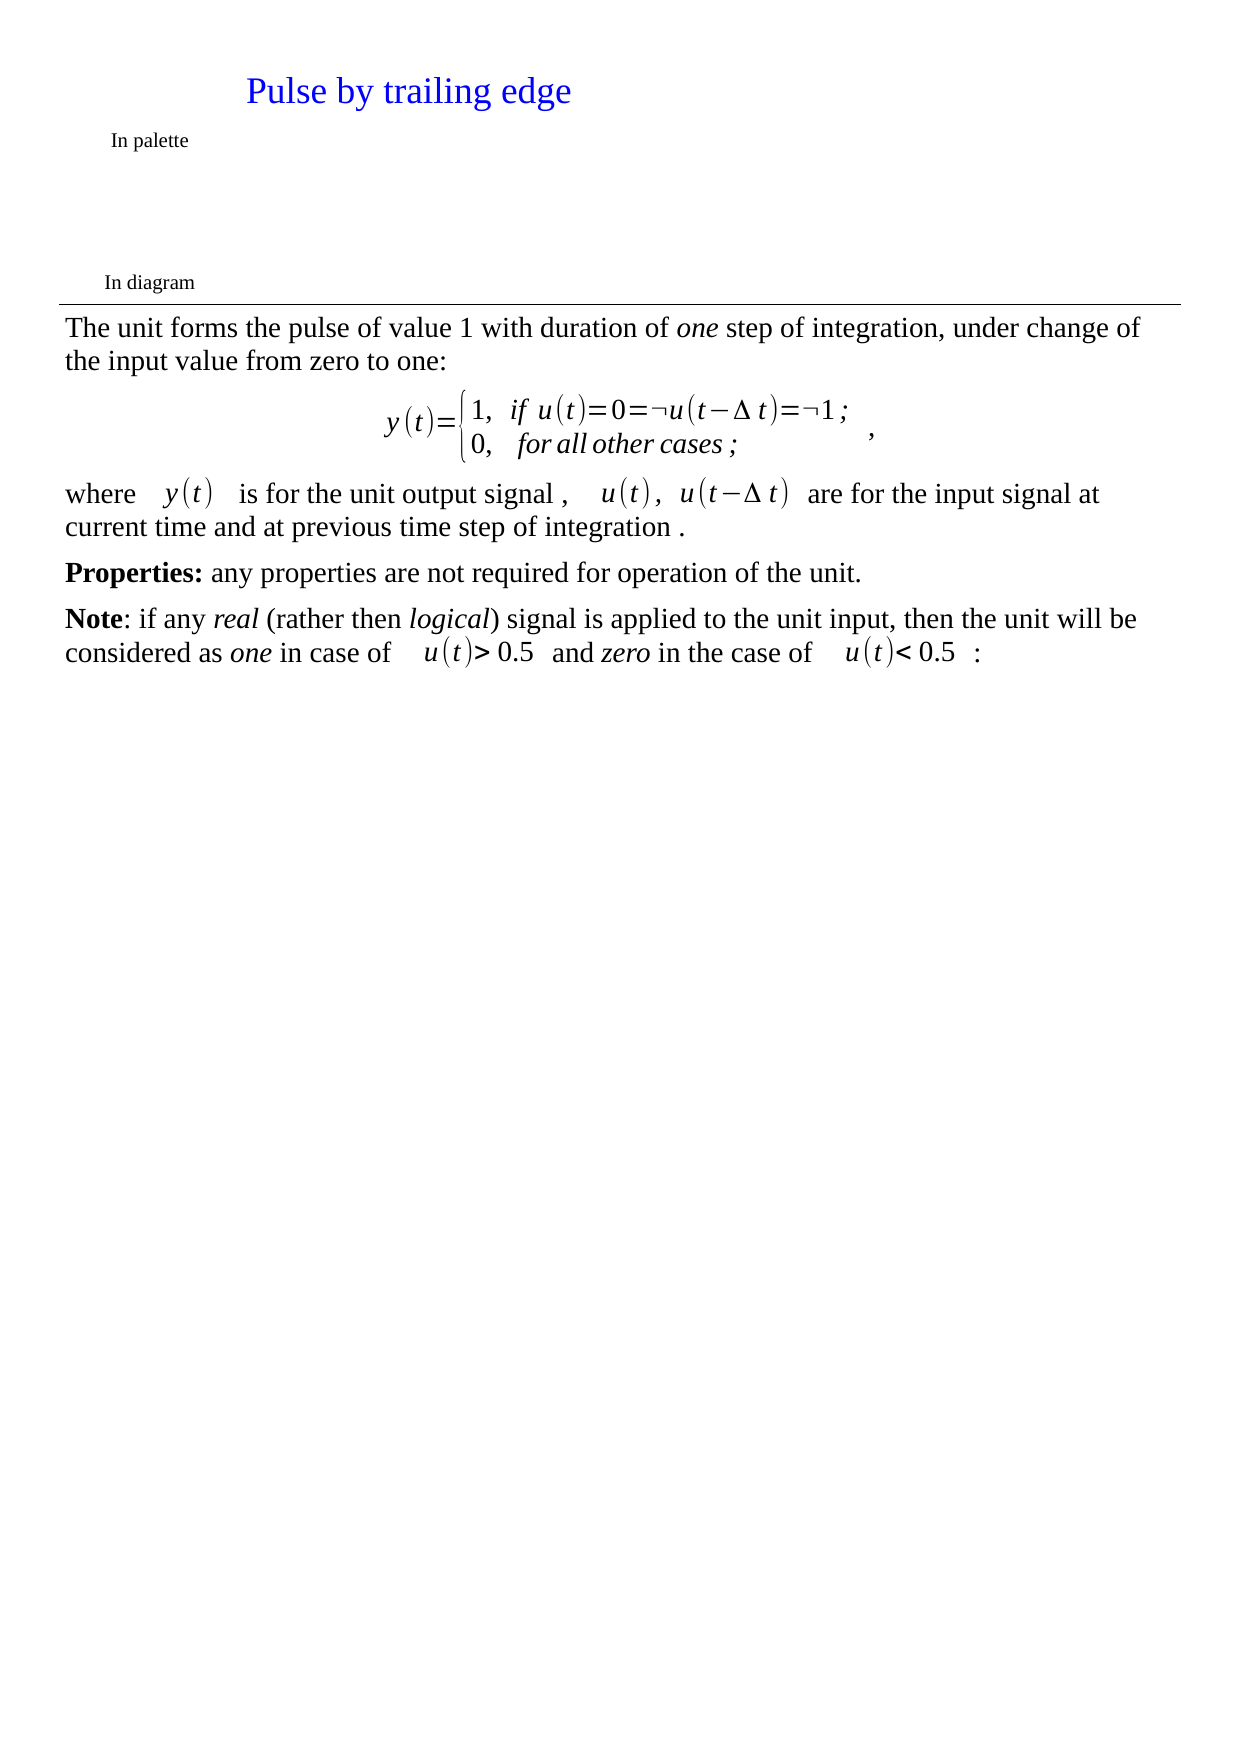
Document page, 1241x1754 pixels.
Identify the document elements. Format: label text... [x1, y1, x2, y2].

table_cell In palette [59, 122, 240, 162]
table_cell [240, 162, 1181, 264]
table_header [59, 59, 240, 122]
table_cell In diagram [59, 264, 240, 304]
table_cell [240, 264, 1181, 304]
table_cell [59, 162, 240, 264]
table_cell The unit forms the pulse of value 1 with duration of one step of integration, under change of the input value from zero to one: , where is for the unit output signal , are for the input signal at current time and at previous time step of integration . Properties: any properties are not required for operation of the unit. Note: if any real (rather then logical) signal is applied to the unit input, then the unit will be considered as one in case of and zero in the case of : [59, 305, 1181, 687]
table_cell [240, 122, 1181, 162]
table_header Pulse by trailing edge [240, 59, 1181, 122]
